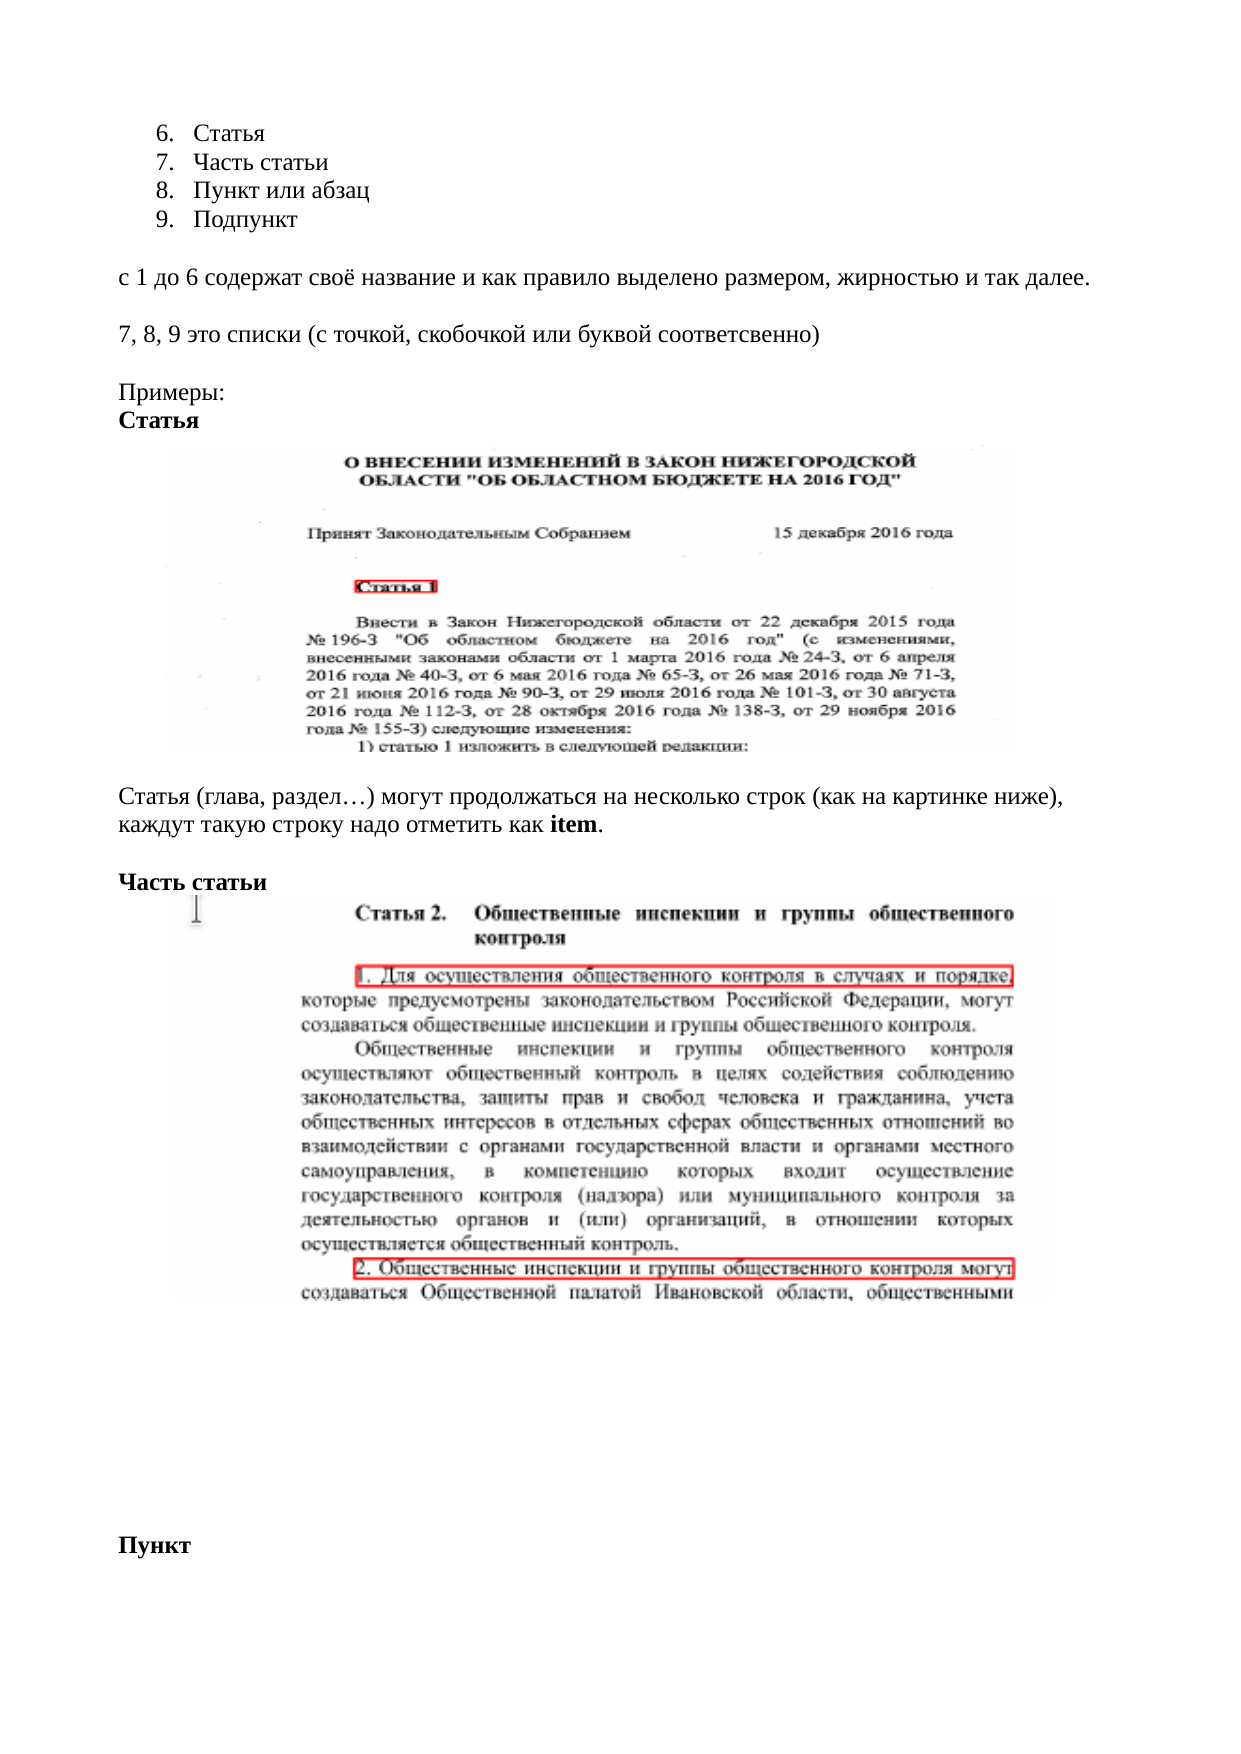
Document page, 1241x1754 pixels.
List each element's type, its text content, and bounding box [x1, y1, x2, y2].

text 7, 8, 9 это списки (с точкой, скобочкой или буквой соответсвенно) [118, 319, 1122, 348]
text Статья [118, 406, 1122, 434]
list Подпункт [156, 204, 1122, 233]
text Примеры: [118, 377, 1122, 406]
list Часть статьи [156, 147, 1122, 176]
text Часть статьи [118, 867, 1122, 896]
text Статья (глава, раздел…) могут продолжаться на несколько строк (как на картинке ниже), каждут такую строку надо отметить как item. [118, 781, 1122, 838]
text Пункт [118, 1531, 1122, 1559]
picture [132, 445, 1108, 752]
text с 1 до 6 содержат своё название и как правило выделено размером, жирностью и так далее. [118, 262, 1122, 291]
list Пункт или абзац [156, 176, 1122, 204]
list Статья [156, 118, 1122, 147]
picture [132, 895, 1108, 1301]
